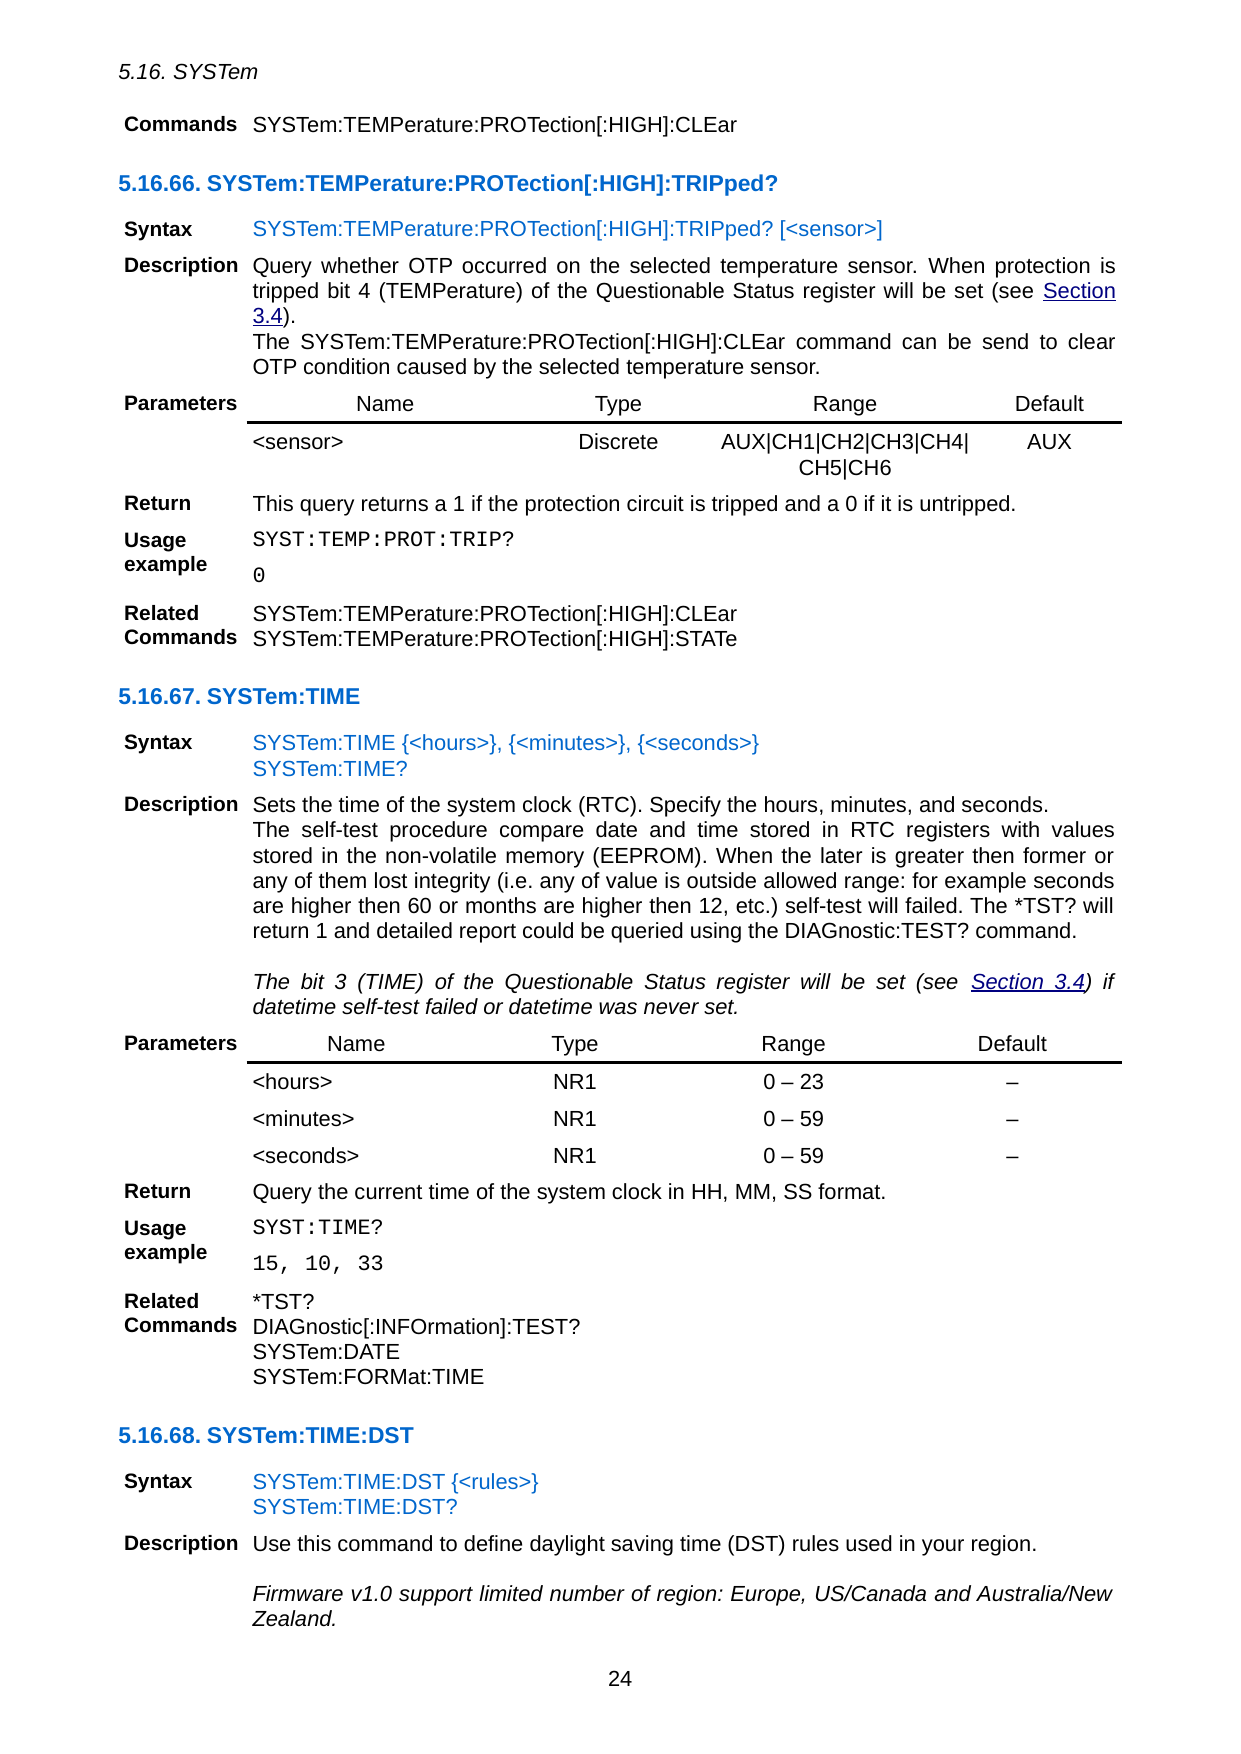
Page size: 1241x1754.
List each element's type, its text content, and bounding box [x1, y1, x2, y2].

table_cell Name [247, 1025, 465, 1061]
table_header SYSTem:TIME {<hours>}, {<minutes>}, {<seconds>} SYSTem:TIME? [247, 725, 1122, 786]
table_cell Default [903, 1025, 1122, 1061]
table_cell Parameters [118, 385, 247, 485]
table_header Syntax [118, 211, 247, 247]
table_cell <hours> [247, 1064, 465, 1100]
table_cell AUX|CH1|CH2|CH3|CH4|CH5|CH6 [713, 424, 977, 485]
subtitle SYSTem:TIME:DST [118, 1422, 1122, 1448]
table_cell – [903, 1064, 1122, 1100]
table_cell NR1 [465, 1100, 684, 1137]
table_cell Default [977, 385, 1122, 421]
table_cell SYST:TIME? 15, 10, 33 [247, 1210, 1122, 1283]
table_cell NR1 [465, 1137, 684, 1173]
table_header Syntax [118, 725, 247, 786]
table_header Syntax [118, 1463, 247, 1525]
table_cell – [903, 1137, 1122, 1173]
subtitle SYSTem:TEMPerature:PROTection[:HIGH]:TRIPped? [118, 169, 1122, 196]
table_cell 0 – 59 [684, 1100, 903, 1137]
table_cell SYST:TEMP:PROT:TRIP? 0 [247, 522, 1122, 595]
table_cell Commands [118, 106, 247, 143]
table_cell Description [118, 247, 247, 385]
table_cell Use this command to define daylight saving time (DST) rules used in your region. Firmware v1.0 support limited number of region: Europe, US/Canada and Australia/New Zealand. [247, 1525, 1122, 1637]
table_cell <sensor> [247, 424, 523, 485]
table_cell NR1 [465, 1064, 684, 1100]
table_cell Description [118, 1525, 247, 1637]
table_cell 0 – 23 [684, 1064, 903, 1100]
table_cell Related Commands [118, 595, 247, 657]
table_cell Query whether OTP occurred on the selected temperature sensor. When protection is tripped bit 4 (TEMPerature) of the Questionable Status register will be set (see Section 3.4). The SYSTem:TEMPerature:PROTection[:HIGH]:CLEar command can be send to clear OTP condition caused by the selected temperature sensor. [247, 247, 1122, 385]
table_cell Usage example [118, 1210, 247, 1283]
table_cell Range [713, 385, 977, 421]
table_header SYSTem:TEMPerature:PROTection[:HIGH]:TRIPped? [<sensor>] [247, 211, 1122, 247]
table_cell Parameters [118, 1025, 247, 1173]
table_cell Query the current time of the system clock in HH, MM, SS format. [247, 1174, 1122, 1210]
table_cell Range [684, 1025, 903, 1061]
table_cell *TST? DIAGnostic[:INFOrmation]:TEST? SYSTem:DATE SYSTem:FORMat:TIME [247, 1283, 1122, 1395]
subtitle SYSTem:TIME [118, 683, 1122, 710]
table_cell Description [118, 786, 247, 1025]
table_cell This query returns a 1 if the protection circuit is tripped and a 0 if it is untripped. [247, 485, 1122, 522]
table_cell Usage example [118, 522, 247, 595]
table_cell Name [247, 385, 523, 421]
table_cell AUX [977, 424, 1122, 485]
table_cell – [903, 1100, 1122, 1137]
table_cell <minutes> [247, 1100, 465, 1137]
table_cell SYSTem:TEMPerature:PROTection[:HIGH]:CLEar [247, 106, 1122, 143]
table_cell Discrete [523, 424, 713, 485]
table_header SYSTem:TIME:DST {<rules>} SYSTem:TIME:DST? [247, 1463, 1122, 1525]
table_cell Type [465, 1025, 684, 1061]
table_cell Related Commands [118, 1283, 247, 1395]
table_cell Return [118, 1174, 247, 1210]
table_cell Type [523, 385, 713, 421]
table_cell Return [118, 485, 247, 522]
table_cell <seconds> [247, 1137, 465, 1173]
table_cell Sets the time of the system clock (RTC). Specify the hours, minutes, and seconds. The self-test procedure compare date and time stored in RTC registers with values stored in the non-volatile memory (EEPROM). When the later is greater then former or any of them lost integrity (i.e. any of value is outside allowed range: for example seconds are higher then 60 or months are higher then 12, etc.) self-test will failed. The *TST? will return 1 and detailed report could be queried using the DIAGnostic:TEST? command. The bit 3 (TIME) of the Questionable Status register will be set (see Section 3.4) if datetime self-test failed or datetime was never set. [247, 786, 1122, 1025]
table_cell 0 – 59 [684, 1137, 903, 1173]
table_cell SYSTem:TEMPerature:PROTection[:HIGH]:CLEar SYSTem:TEMPerature:PROTection[:HIGH]:STATe [247, 595, 1122, 657]
